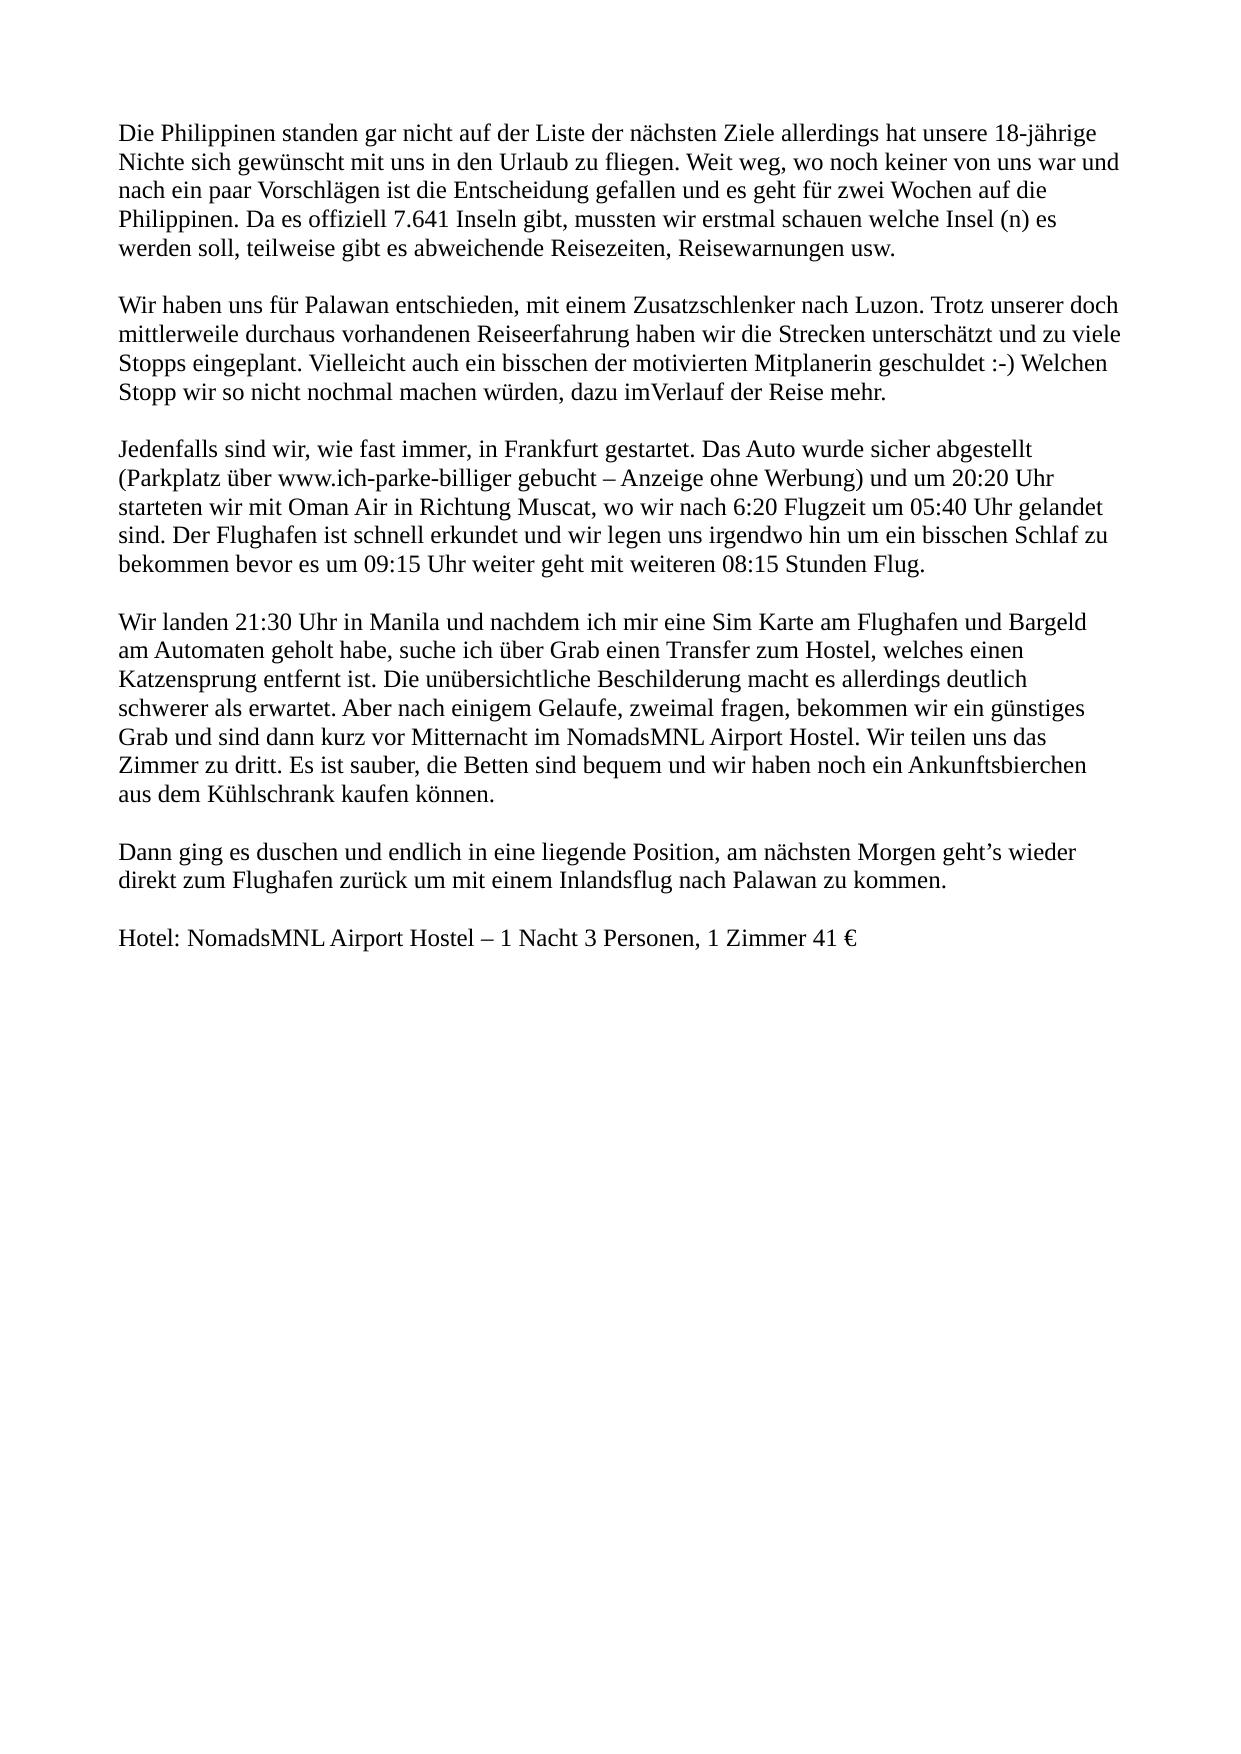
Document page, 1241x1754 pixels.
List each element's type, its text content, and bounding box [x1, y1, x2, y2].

text Jedenfalls sind wir, wie fast immer, in Frankfurt gestartet. Das Auto wurde sicher abgestellt (Parkplatz über www.ich-parke-billiger gebucht – Anzeige ohne Werbung) und um 20:20 Uhr starteten wir mit Oman Air in Richtung Muscat, wo wir nach 6:20 Flugzeit um 05:40 Uhr gelandet sind. Der Flughafen ist schnell erkundet und wir legen uns irgendwo hin um ein bisschen Schlaf zu bekommen bevor es um 09:15 Uhr weiter geht mit weiteren 08:15 Stunden Flug. [118, 434, 1122, 578]
text Wir landen 21:30 Uhr in Manila und nachdem ich mir eine Sim Karte am Flughafen und Bargeld am Automaten geholt habe, suche ich über Grab einen Transfer zum Hostel, welches einen Katzensprung entfernt ist. Die unübersichtliche Beschilderung macht es allerdings deutlich schwerer als erwartet. Aber nach einigem Gelaufe, zweimal fragen, bekommen wir ein günstiges Grab und sind dann kurz vor Mitternacht im NomadsMNL Airport Hostel. Wir teilen uns das Zimmer zu dritt. Es ist sauber, die Betten sind bequem und wir haben noch ein Ankunftsbierchen aus dem Kühlschrank kaufen können. [118, 607, 1122, 808]
text Hotel: NomadsMNL Airport Hostel – 1 Nacht 3 Personen, 1 Zimmer 41 € [118, 923, 1122, 952]
text Dann ging es duschen und endlich in eine liegende Position, am nächsten Morgen geht’s wieder direkt zum Flughafen zurück um mit einem Inlandsflug nach Palawan zu kommen. [118, 808, 1122, 894]
text Die Philippinen standen gar nicht auf der Liste der nächsten Ziele allerdings hat unsere 18-jährige Nichte sich gewünscht mit uns in den Urlaub zu fliegen. Weit weg, wo noch keiner von uns war und nach ein paar Vorschlägen ist die Entscheidung gefallen und es geht für zwei Wochen auf die Philippinen. Da es offiziell 7.641 Inseln gibt, mussten wir erstmal schauen welche Insel (n) es werden soll, teilweise gibt es abweichende Reisezeiten, Reisewarnungen usw. [118, 118, 1122, 262]
text Wir haben uns für Palawan entschieden, mit einem Zusatzschlenker nach Luzon. Trotz unserer doch mittlerweile durchaus vorhandenen Reiseerfahrung haben wir die Strecken unterschätzt und zu viele Stopps eingeplant. Vielleicht auch ein bisschen der motivierten Mitplanerin geschuldet :-) Welchen Stopp wir so nicht nochmal machen würden, dazu imVerlauf der Reise mehr. [118, 291, 1122, 406]
